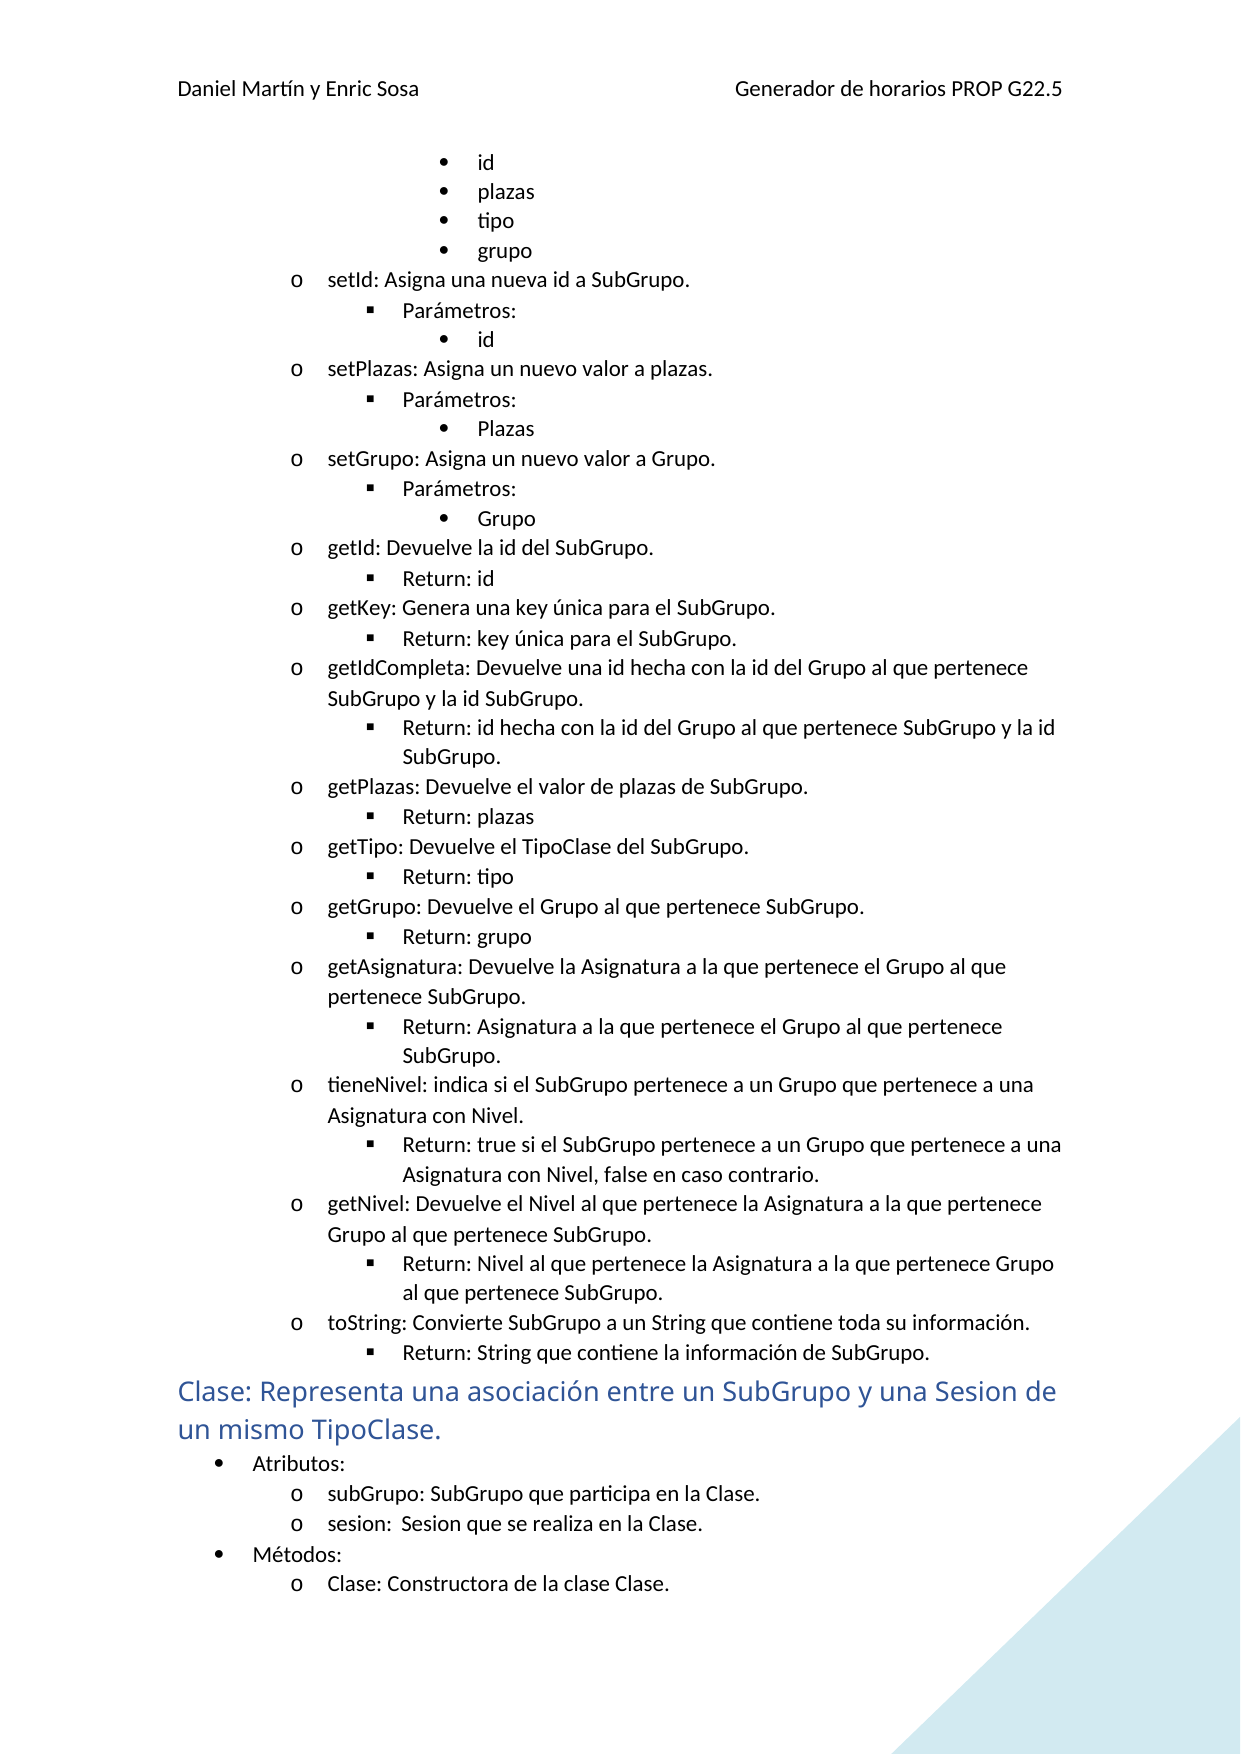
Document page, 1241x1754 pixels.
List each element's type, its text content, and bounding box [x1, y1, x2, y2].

list Clase: Constructora de la clase Clase. [290, 1569, 1063, 1598]
list getTipo: Devuelve el TipoClase del SubGrupo. [290, 832, 1063, 861]
list toString: Convierte SubGrupo a un String que contiene toda su información. [290, 1308, 1063, 1337]
subtitle Clase: Representa una asociación entre un SubGrupo y una Sesion de un mismo TipoClase. [177, 1372, 1063, 1447]
list getKey: Genera una key única para el SubGrupo. [290, 593, 1063, 622]
list setPlazas: Asigna un nuevo valor a plazas. [290, 354, 1063, 384]
list Parámetros: [365, 385, 1063, 413]
list Return: id hecha con la id del Grupo al que pertenece SubGrupo y la id SubGrupo. [365, 713, 1063, 771]
list Return: key única para el SubGrupo. [365, 624, 1063, 652]
list id [440, 325, 1063, 353]
list subGrupo: SubGrupo que participa en la Clase. [290, 1479, 1063, 1508]
list getIdCompleta: Devuelve una id hecha con la id del Grupo al que pertenece SubGrupo y la id SubGrupo. [290, 653, 1063, 712]
list tieneNivel: indica si el SubGrupo pertenece a un Grupo que pertenece a una Asignatura con Nivel. [290, 1071, 1063, 1129]
list Return: true si el SubGrupo pertenece a un Grupo que pertenece a una Asignatura con Nivel, false en caso contrario. [365, 1130, 1063, 1188]
list sesion: Sesion que se realiza en la Clase. [290, 1509, 1063, 1538]
list getId: Devuelve la id del SubGrupo. [290, 533, 1063, 562]
list Grupo [440, 504, 1063, 532]
list Parámetros: [365, 296, 1063, 324]
list getAsignatura: Devuelve la Asignatura a la que pertenece el Grupo al que pertenece SubGrupo. [290, 952, 1063, 1010]
list setGrupo: Asigna un nuevo valor a Grupo. [290, 444, 1063, 473]
list grupo [440, 236, 1063, 264]
list Parámetros: [365, 474, 1063, 502]
list id [440, 148, 1063, 176]
list Return: Nivel al que pertenece la Asignatura a la que pertenece Grupo al que pertenece SubGrupo. [365, 1249, 1063, 1306]
list getGrupo: Devuelve el Grupo al que pertenece SubGrupo. [290, 892, 1063, 921]
list Return: grupo [365, 922, 1063, 951]
list Return: id [365, 564, 1063, 592]
list Métodos: [215, 1540, 1063, 1568]
list setId: Asigna una nueva id a SubGrupo. [290, 265, 1063, 294]
list tipo [440, 206, 1063, 234]
list Return: tipo [365, 862, 1063, 891]
list getNivel: Devuelve el Nivel al que pertenece la Asignatura a la que pertenece Grupo al que pertenece SubGrupo. [290, 1189, 1063, 1248]
list plazas [440, 177, 1063, 205]
list Return: String que contiene la información de SubGrupo. [365, 1338, 1063, 1366]
list Return: plazas [365, 802, 1063, 831]
list Atributos: [215, 1449, 1063, 1477]
list Plazas [440, 414, 1063, 442]
list getPlazas: Devuelve el valor de plazas de SubGrupo. [290, 772, 1063, 801]
list Return: Asignatura a la que pertenece el Grupo al que pertenece SubGrupo. [365, 1012, 1063, 1069]
